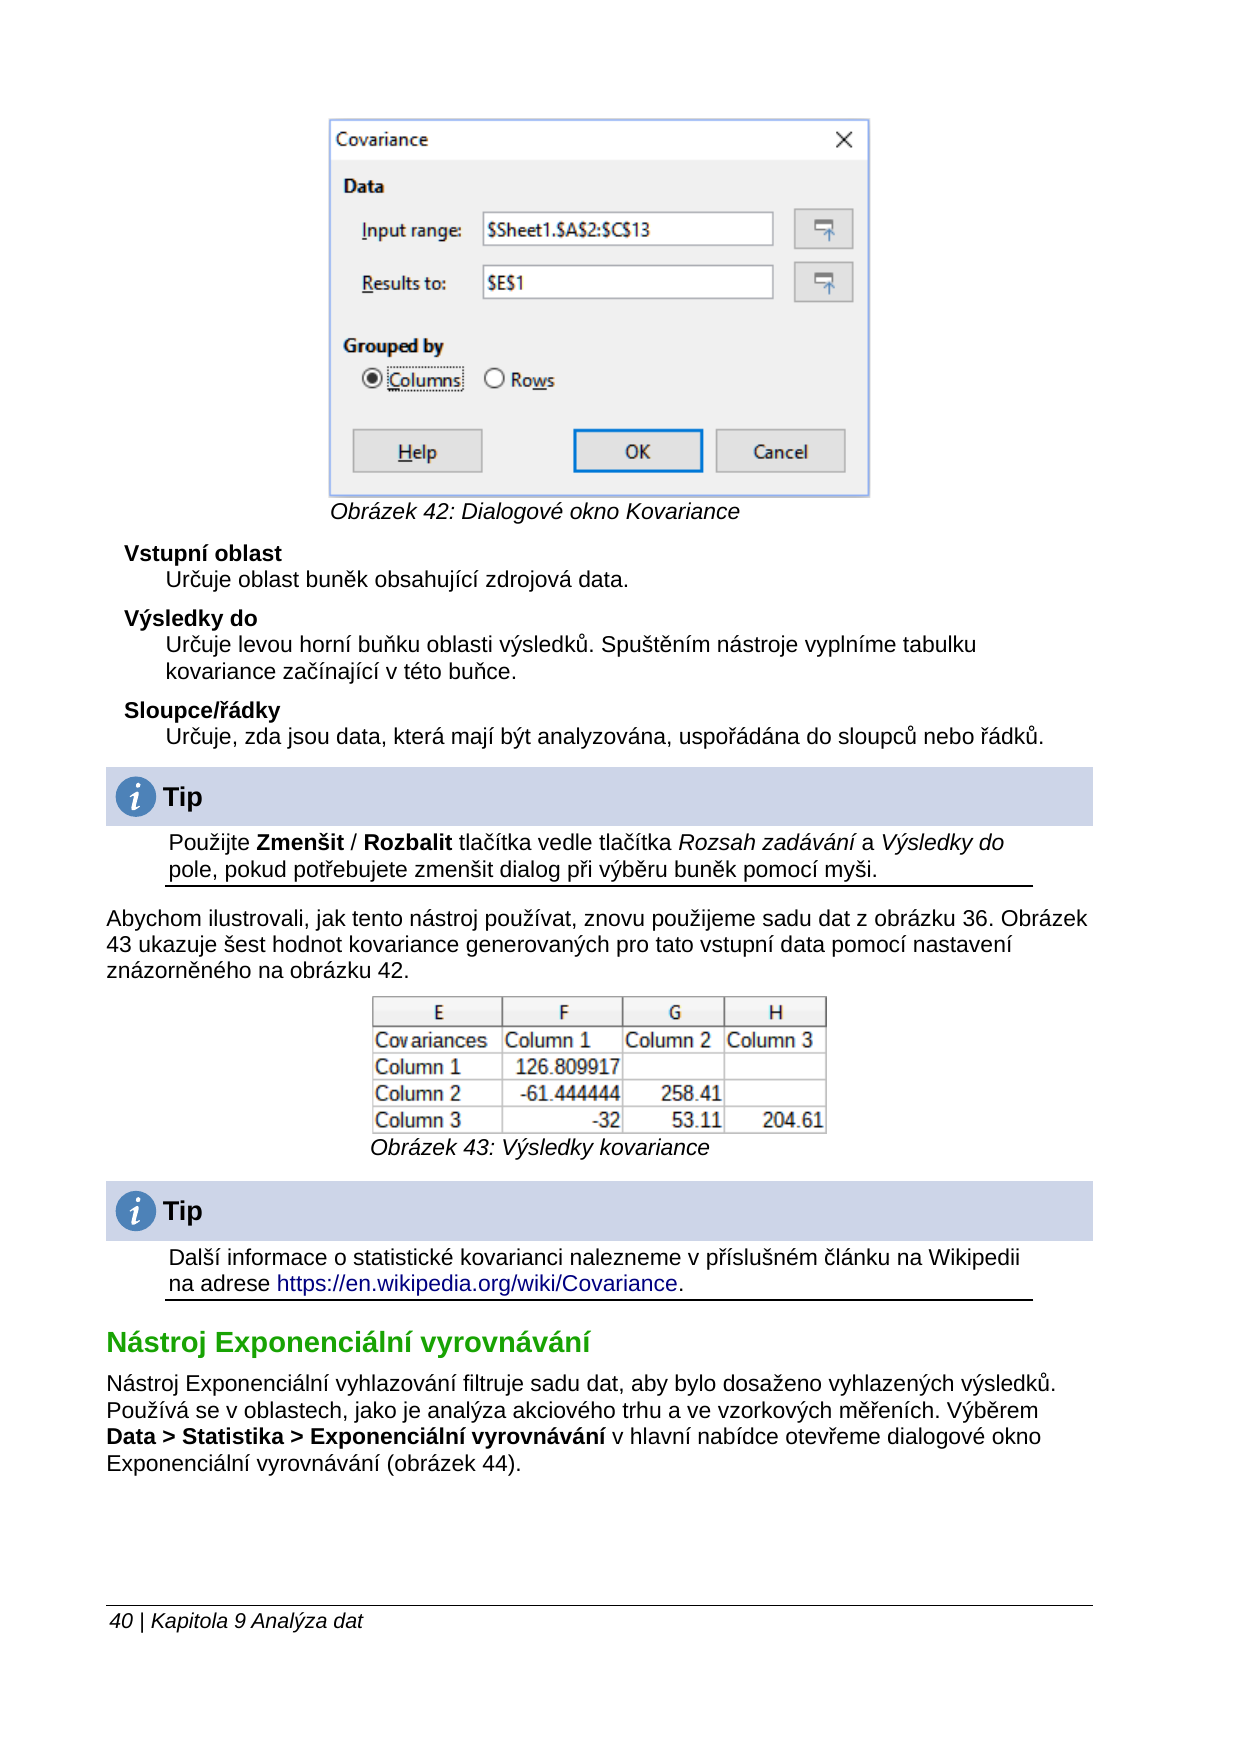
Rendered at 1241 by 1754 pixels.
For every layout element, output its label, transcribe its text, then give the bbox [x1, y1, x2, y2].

text Abychom ilustrovali, jak tento nástroj používat, znovu použijeme sadu dat z obrázku 36. Obrázek 43 ukazuje šest hodnot kovariance generovaných pro tato vstupní data pomocí nastavení znázorněného na obrázku 42. [106, 905, 1093, 984]
picture [372, 996, 827, 1134]
picture [328, 118, 871, 498]
text Sloupce/řádky [124, 697, 1093, 723]
text Nástroj Exponenciální vyhlazování filtruje sadu dat, aby bylo dosaženo vyhlazených výsledků. Používá se v oblastech, jako je analýza akciového trhu a ve vzorkových měřeních. Výběrem Data > Statistika > Exponenciální vyrovnávání v hlavní nabídce otevřeme dialogové okno Exponenciální vyrovnávání (obrázek 44). [106, 1370, 1093, 1476]
text Určuje oblast buněk obsahující zdrojová data. [165, 566, 1093, 592]
subtitle Tip [106, 767, 1093, 826]
subtitle Nástroj Exponenciální vyrovnávání [106, 1325, 1093, 1359]
subtitle Tip [106, 1181, 1093, 1241]
text Určuje, zda jsou data, která mají být analyzována, uspořádána do sloupců nebo řádků. [165, 723, 1093, 749]
text Obrázek 43: Výsledky kovariance [370, 996, 829, 1160]
text Výsledky do [124, 605, 1093, 631]
text Určuje levou horní buňku oblasti výsledků. Spuštěním nástroje vyplníme tabulku kovariance začínající v této buňce. [165, 631, 1093, 684]
text Další informace o statistické kovarianci nalezneme v příslušném článku na Wikipedii na adrese https://en.wikipedia.org/wiki/Covariance. [165, 1241, 1033, 1299]
text Vstupní oblast [124, 540, 1093, 566]
text Obrázek 42: Dialogové okno Kovariance [330, 498, 869, 524]
text Použijte Zmenšit / Rozbalit tlačítka vedle tlačítka Rozsah zadávání a Výsledky do pole, pokud potřebujete zmenšit dialog při výběru buněk pomocí myši. [165, 826, 1033, 885]
